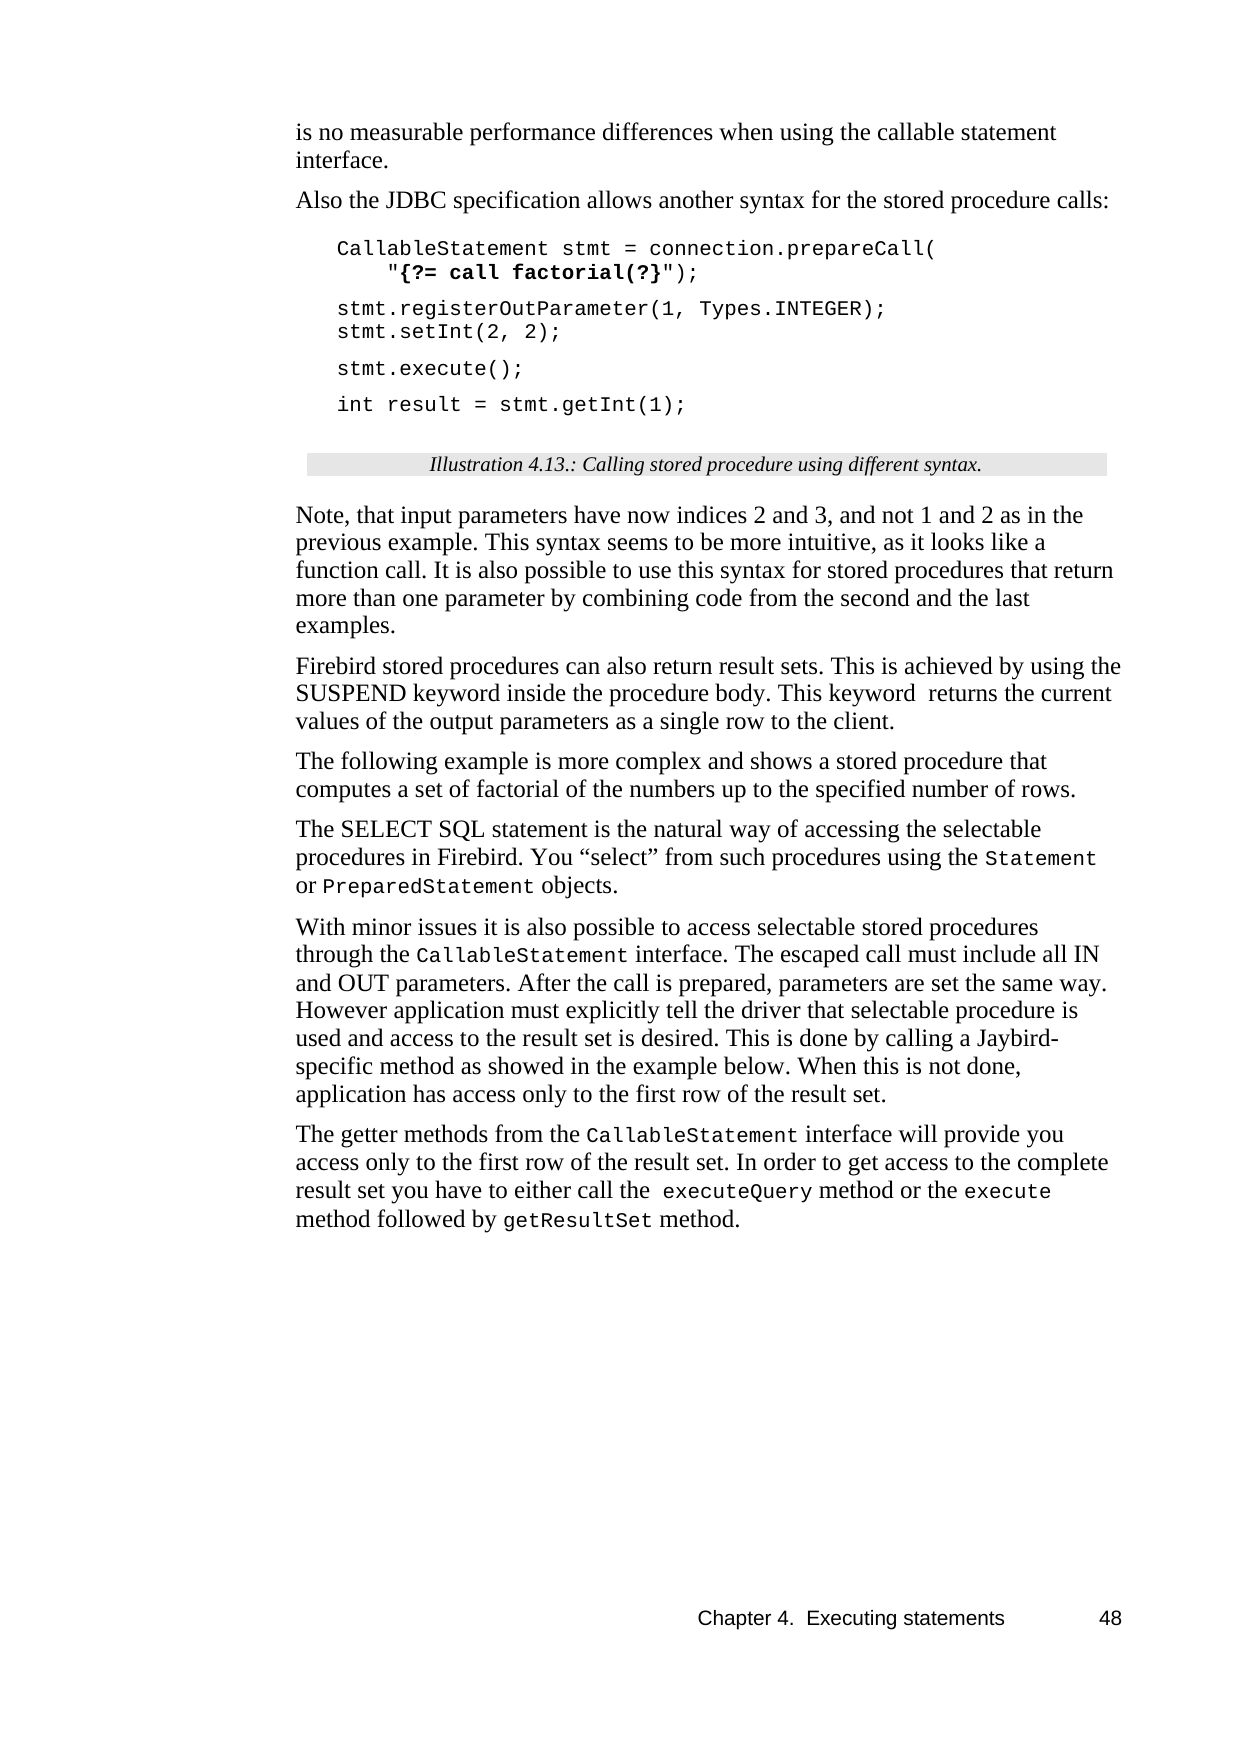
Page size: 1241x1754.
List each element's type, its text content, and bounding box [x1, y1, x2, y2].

text Firebird stored procedures can also return result sets. This is achieved by using the SUSPEND keyword inside the procedure body. This keyword returns the current values of the output parameters as a single row to the client. [295, 652, 1122, 735]
text stmt.execute(); [337, 357, 1077, 381]
text The following example is more complex and shows a stored procedure that computes a set of factorial of the numbers up to the specified number of rows. [295, 747, 1122, 803]
text Illustration 4.13.: Calling stored procedure using different syntax. [307, 453, 1107, 476]
text Also the JDBC specification allows another syntax for the stored procedure calls: [295, 186, 1122, 214]
text stmt.registerOutParameter(1, Types.INTEGER); stmt.setInt(2, 2); [337, 298, 1077, 345]
text CallableStatement stmt = connection.prepareCall( "{?= call factorial(?}"); [337, 238, 1077, 285]
text The SELECT SQL statement is the natural way of accessing the selectable procedures in Firebird. You “select” from such procedures using the Statement or PreparedStatement objects. [295, 815, 1122, 900]
text int result = stmt.getInt(1); [337, 393, 1077, 417]
text The getter methods from the CallableStatement interface will provide you access only to the first row of the result set. In order to get access to the complete result set you have to either call the executeQuery method or the execute method followed by getResultSet method. [295, 1120, 1122, 1233]
text is no measurable performance differences when using the callable statement interface. [295, 118, 1122, 173]
text With minor issues it is also possible to access selectable stored procedures through the CallableStatement interface. The escaped call must include all IN and OUT parameters. After the call is prepared, parameters are set the same way. However application must explicitly tell the driver that selectable procedure is used and access to the result set is desired. This is done by calling a Jaybird-specific method as showed in the example below. When this is not done, application has access only to the first row of the result set. [295, 913, 1122, 1107]
text Note, that input parameters have now indices 2 and 3, and not 1 and 2 as in the previous example. This syntax seems to be more intuitive, as it looks like a function call. It is also possible to use this syntax for stored procedures that return more than one parameter by combining code from the second and the last examples. [295, 501, 1122, 639]
